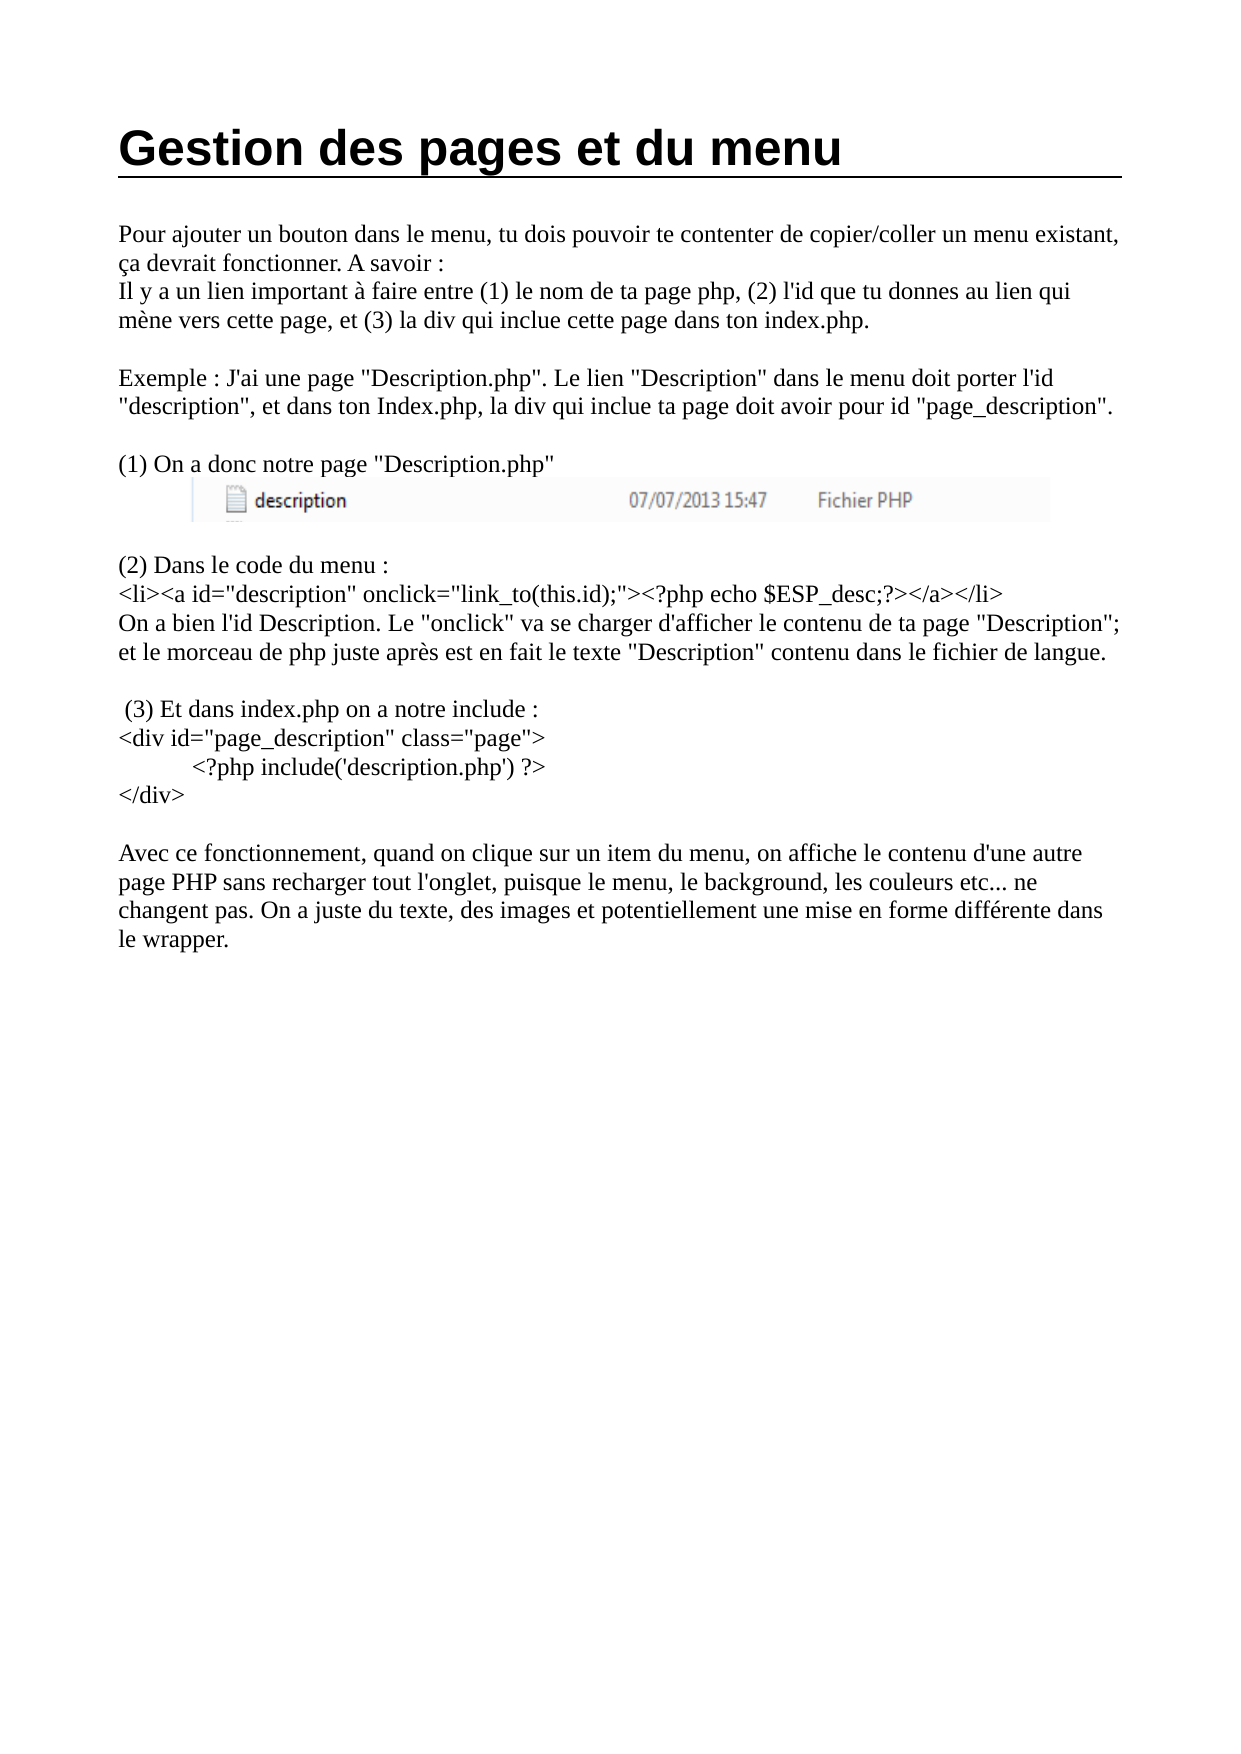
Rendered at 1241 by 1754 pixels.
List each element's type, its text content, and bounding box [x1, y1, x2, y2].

text Il y a un lien important à faire entre (1) le nom de ta page php, (2) l'id que tu donnes au lien qui mène vers cette page, et (3) la div qui inclue cette page dans ton index.php. [118, 276, 1122, 334]
text </div> [118, 780, 1122, 809]
text <li><a id="description" onclick="link_to(this.id);"><?php echo $ESP_desc;?></a></li> [118, 579, 1122, 608]
text Avec ce fonctionnement, quand on clique sur un item du menu, on affiche le contenu d'une autre page PHP sans recharger tout l'onglet, puisque le menu, le background, les couleurs etc... ne changent pas. On a juste du texte, des images et potentiellement une mise en forme différente dans le wrapper. [118, 838, 1122, 953]
text Exemple : J'ai une page "Description.php". Le lien "Description" dans le menu doit porter l'id "description", et dans ton Index.php, la div qui inclue ta page doit avoir pour id "page_description". [118, 363, 1122, 420]
text (1) On a donc notre page "Description.php" [118, 449, 1122, 478]
text On a bien l'id Description. Le "onclick" va se charger d'afficher le contenu de ta page "Description"; et le morceau de php juste après est en fait le texte "Description" contenu dans le fichier de langue. [118, 608, 1122, 665]
text <?php include('description.php') ?> [118, 752, 1122, 780]
text <div id="page_description" class="page"> [118, 723, 1122, 752]
subtitle Gestion des pages et du menu [118, 118, 1122, 176]
text (3) Et dans index.php on a notre include : [118, 694, 1122, 723]
text (2) Dans le code du menu : [118, 550, 1122, 579]
text Pour ajouter un bouton dans le menu, tu dois pouvoir te contenter de copier/coller un menu existant, ça devrait fonctionner. A savoir : [118, 219, 1122, 276]
